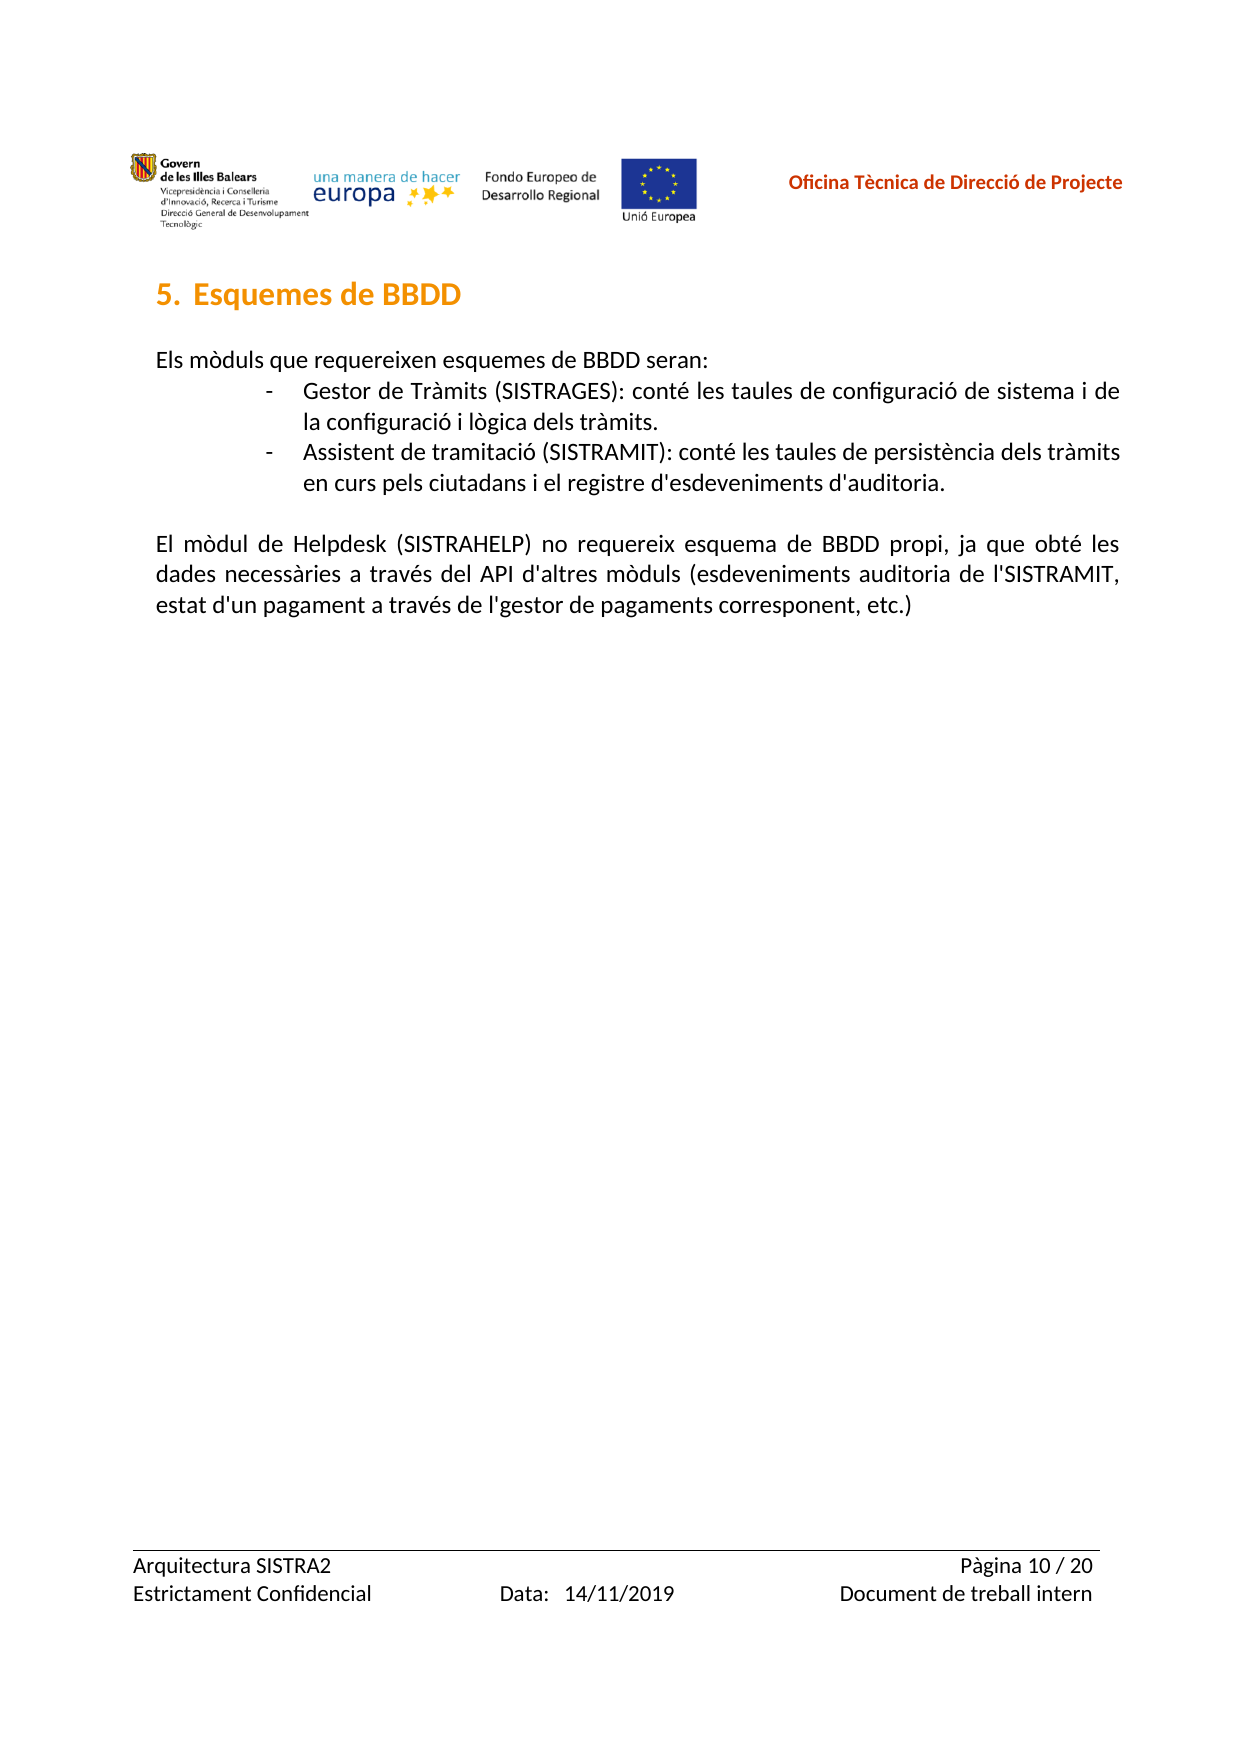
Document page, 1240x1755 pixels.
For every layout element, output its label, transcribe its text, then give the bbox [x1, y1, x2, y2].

text El mòdul de Helpdesk (SISTRAHELP) no requereix esquema de BBDD propi, ja que obté les dades necessàries a través del API d'altres mòduls (esdeveniments auditoria de l'SISTRAMIT, estat d'un pagament a través de l'gestor de pagaments corresponent, etc.) [156, 528, 1121, 619]
text Els mòduls que requereixen esquemes de BBDD seran: [156, 345, 1121, 375]
list Assistent de tramitació (SISTRAMIT): conté les taules de persistència dels tràmits en curs pels ciutadans i el registre d'esdeveniments d'auditoria. [265, 436, 1121, 497]
list Gestor de Tràmits (SISTRAGES): conté les taules de configuració de sistema i de la configuració i lògica dels tràmits. [265, 375, 1121, 436]
picture [130, 152, 699, 230]
subtitle Esquemes de BBDD [156, 273, 1121, 314]
